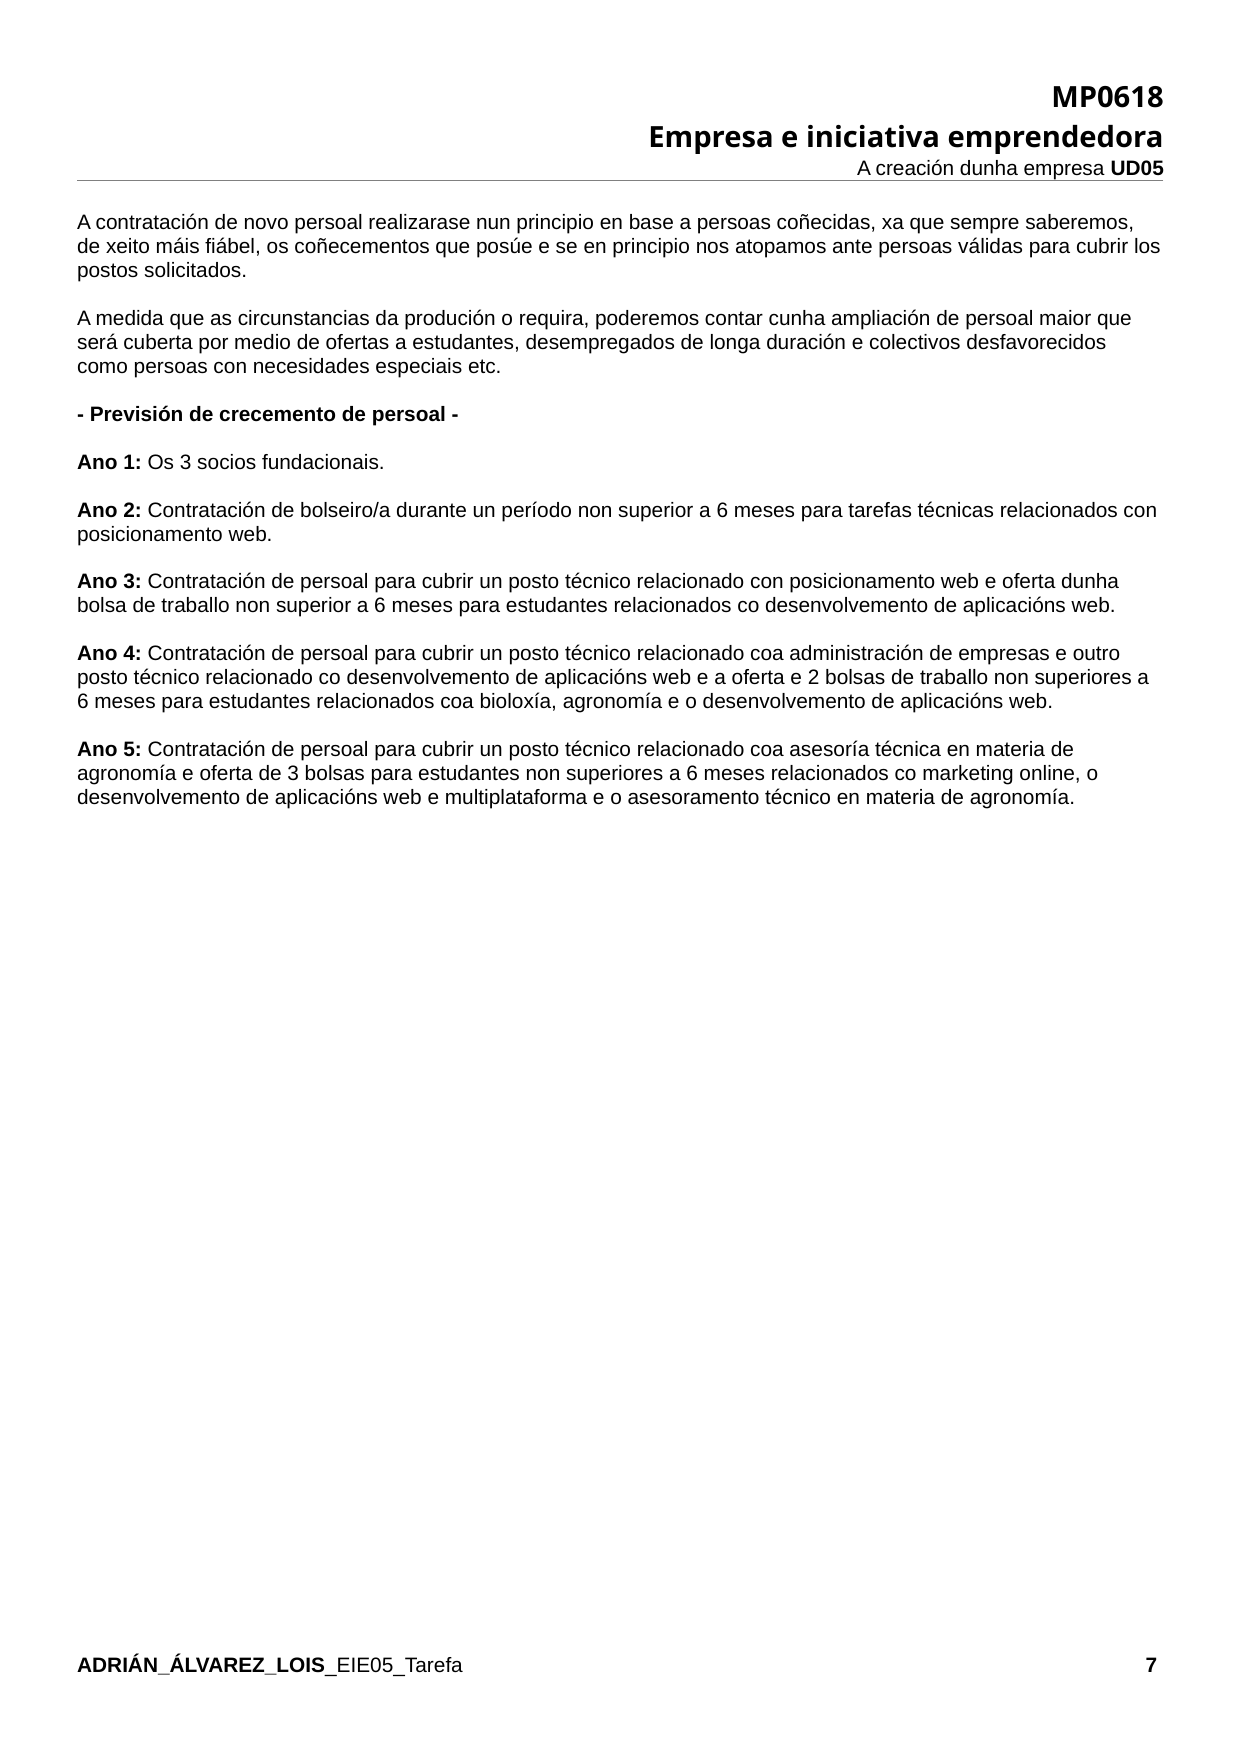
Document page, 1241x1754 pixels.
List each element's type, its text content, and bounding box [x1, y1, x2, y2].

text Ano 2: Contratación de bolseiro/a durante un período non superior a 6 meses para tarefas técnicas relacionados con posicionamento web. [77, 497, 1163, 545]
text - Previsión de crecemento de persoal - [77, 402, 1163, 426]
text A contratación de novo persoal realizarase nun principio en base a persoas coñecidas, xa que sempre saberemos, de xeito máis fiábel, os coñecementos que posúe e se en principio nos atopamos ante persoas válidas para cubrir los postos solicitados. [77, 210, 1163, 282]
text A medida que as circunstancias da produción o requira, poderemos contar cunha ampliación de persoal maior que será cuberta por medio de ofertas a estudantes, desempregados de longa duración e colectivos desfavorecidos como persoas con necesidades especiais etc. [77, 306, 1163, 378]
text Ano 1: Os 3 socios fundacionais. [77, 449, 1163, 473]
text Ano 5: Contratación de persoal para cubrir un posto técnico relacionado coa asesoría técnica en materia de agronomía e oferta de 3 bolsas para estudantes non superiores a 6 meses relacionados co marketing online, o desenvolvemento de aplicacións web e multiplataforma e o asesoramento técnico en materia de agronomía. [77, 737, 1163, 809]
text Ano 3: Contratación de persoal para cubrir un posto técnico relacionado con posicionamento web e oferta dunha bolsa de traballo non superior a 6 meses para estudantes relacionados co desenvolvemento de aplicacións web. [77, 569, 1163, 617]
text Ano 4: Contratación de persoal para cubrir un posto técnico relacionado coa administración de empresas e outro posto técnico relacionado co desenvolvemento de aplicacións web e a oferta e 2 bolsas de traballo non superiores a 6 meses para estudantes relacionados coa bioloxía, agronomía e o desenvolvemento de aplicacións web. [77, 641, 1163, 713]
